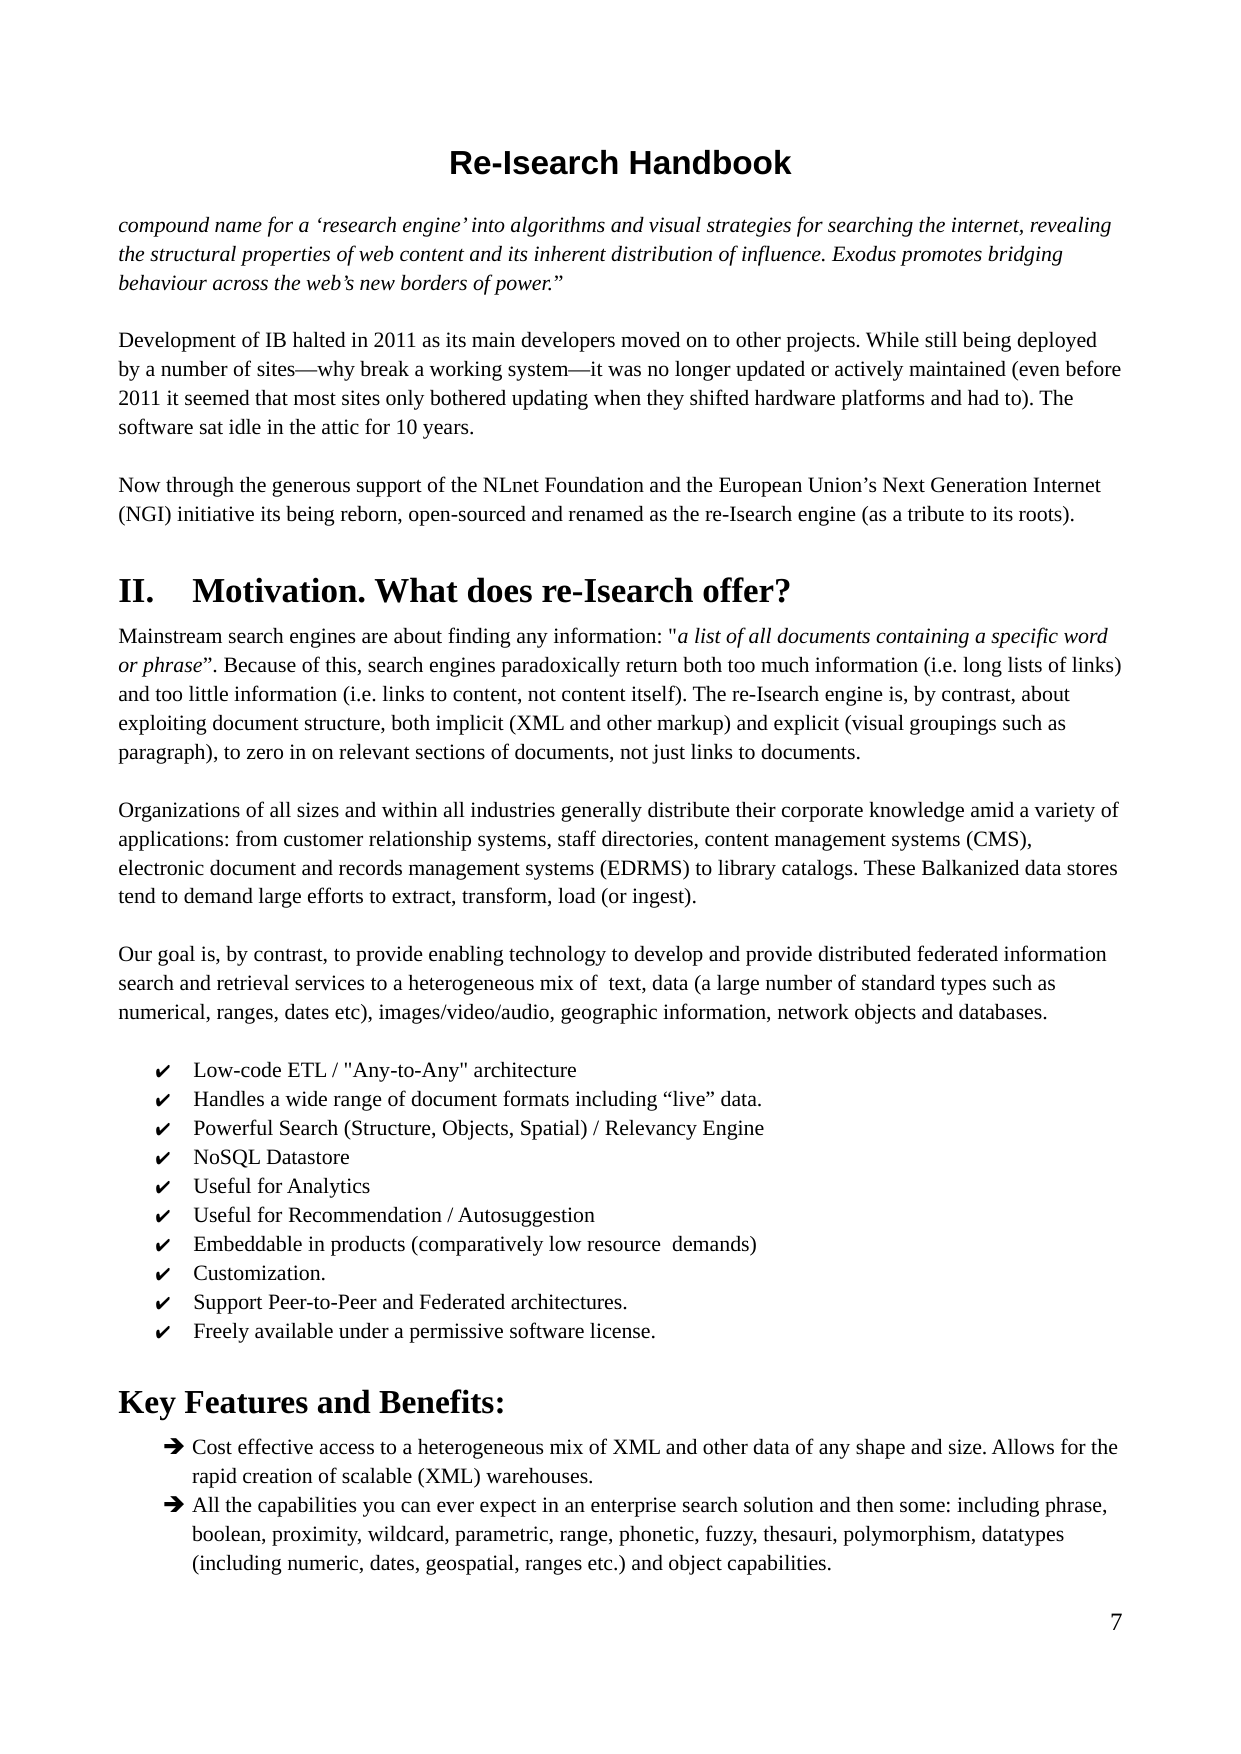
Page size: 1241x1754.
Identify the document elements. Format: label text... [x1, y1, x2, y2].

text Mainstream search engines are about finding any information: "a list of all documents containing a specific word or phrase”. Because of this, search engines paradoxically return both too much information (i.e. long lists of links) and too little information (i.e. links to content, not content itself). The re-Isearch engine is, by contrast, about exploiting document structure, both implicit (XML and other markup) and explicit (visual groupings such as paragraph), to zero in on relevant sections of documents, not just links to documents. [118, 623, 1122, 764]
text Organizations of all sizes and within all industries generally distribute their corporate knowledge amid a variety of applications: from customer relationship systems, staff directories, content management systems (CMS), electronic document and records management systems (EDRMS) to library catalogs. These Balkanized data stores tend to demand large efforts to extract, transform, load (or ingest). [118, 797, 1122, 909]
list Handles a wide range of document formats including “live” data. [156, 1086, 1122, 1111]
list Support Peer-to-Peer and Federated architectures. [156, 1289, 1122, 1314]
list Customization. [156, 1260, 1122, 1285]
list Cost effective access to a heterogeneous mix of XML and other data of any shape and size. Allows for the rapid creation of scalable (XML) warehouses. [162, 1434, 1122, 1488]
list Embeddable in products (comparatively low resource demands) [156, 1231, 1122, 1256]
list Powerful Search (Structure, Objects, Spatial) / Relevancy Engine [156, 1115, 1122, 1140]
text Now through the generous support of the NLnet Foundation and the European Union’s Next Generation Internet (NGI) initiative its being reborn, open-sourced and renamed as the re-Isearch engine (as a tribute to its roots). [118, 472, 1122, 526]
subtitle Motivation. What does re-Isearch offer? [118, 570, 1122, 610]
list NoSQL Datastore [156, 1144, 1122, 1169]
list Useful for Analytics [156, 1173, 1122, 1198]
subtitle Key Features and Benefits: [118, 1383, 1122, 1421]
text Development of IB halted in 2011 as its main developers moved on to other projects. While still being deployed by a number of sites—why break a working system—it was no longer updated or actively maintained (even before 2011 it seemed that most sites only bothered updating when they shifted hardware platforms and had to). The software sat idle in the attic for 10 years. [118, 327, 1122, 439]
text compound name for a ‘research engine’ into algorithms and visual strategies for searching the internet, revealing the structural properties of web content and its inherent distribution of influence. Exodus promotes bridging behaviour across the web’s new borders of power.” [118, 212, 1122, 295]
list Low-code ETL / "Any-to-Any" architecture [156, 1057, 1122, 1082]
list Useful for Recommendation / Autosuggestion [156, 1202, 1122, 1227]
text Our goal is, by contrast, to provide enabling technology to develop and provide distributed federated information search and retrieval services to a heterogeneous mix of text, data (a large number of standard types such as numerical, ranges, dates etc), images/video/audio, geographic information, network objects and databases. [118, 941, 1122, 1024]
list Freely available under a permissive software license. [156, 1318, 1122, 1343]
list All the capabilities you can ever expect in an enterprise search solution and then some: including phrase, boolean, proximity, wildcard, parametric, range, phonetic, fuzzy, thesauri, polymorphism, datatypes (including numeric, dates, geospatial, ranges etc.) and object capabilities. [162, 1492, 1122, 1575]
